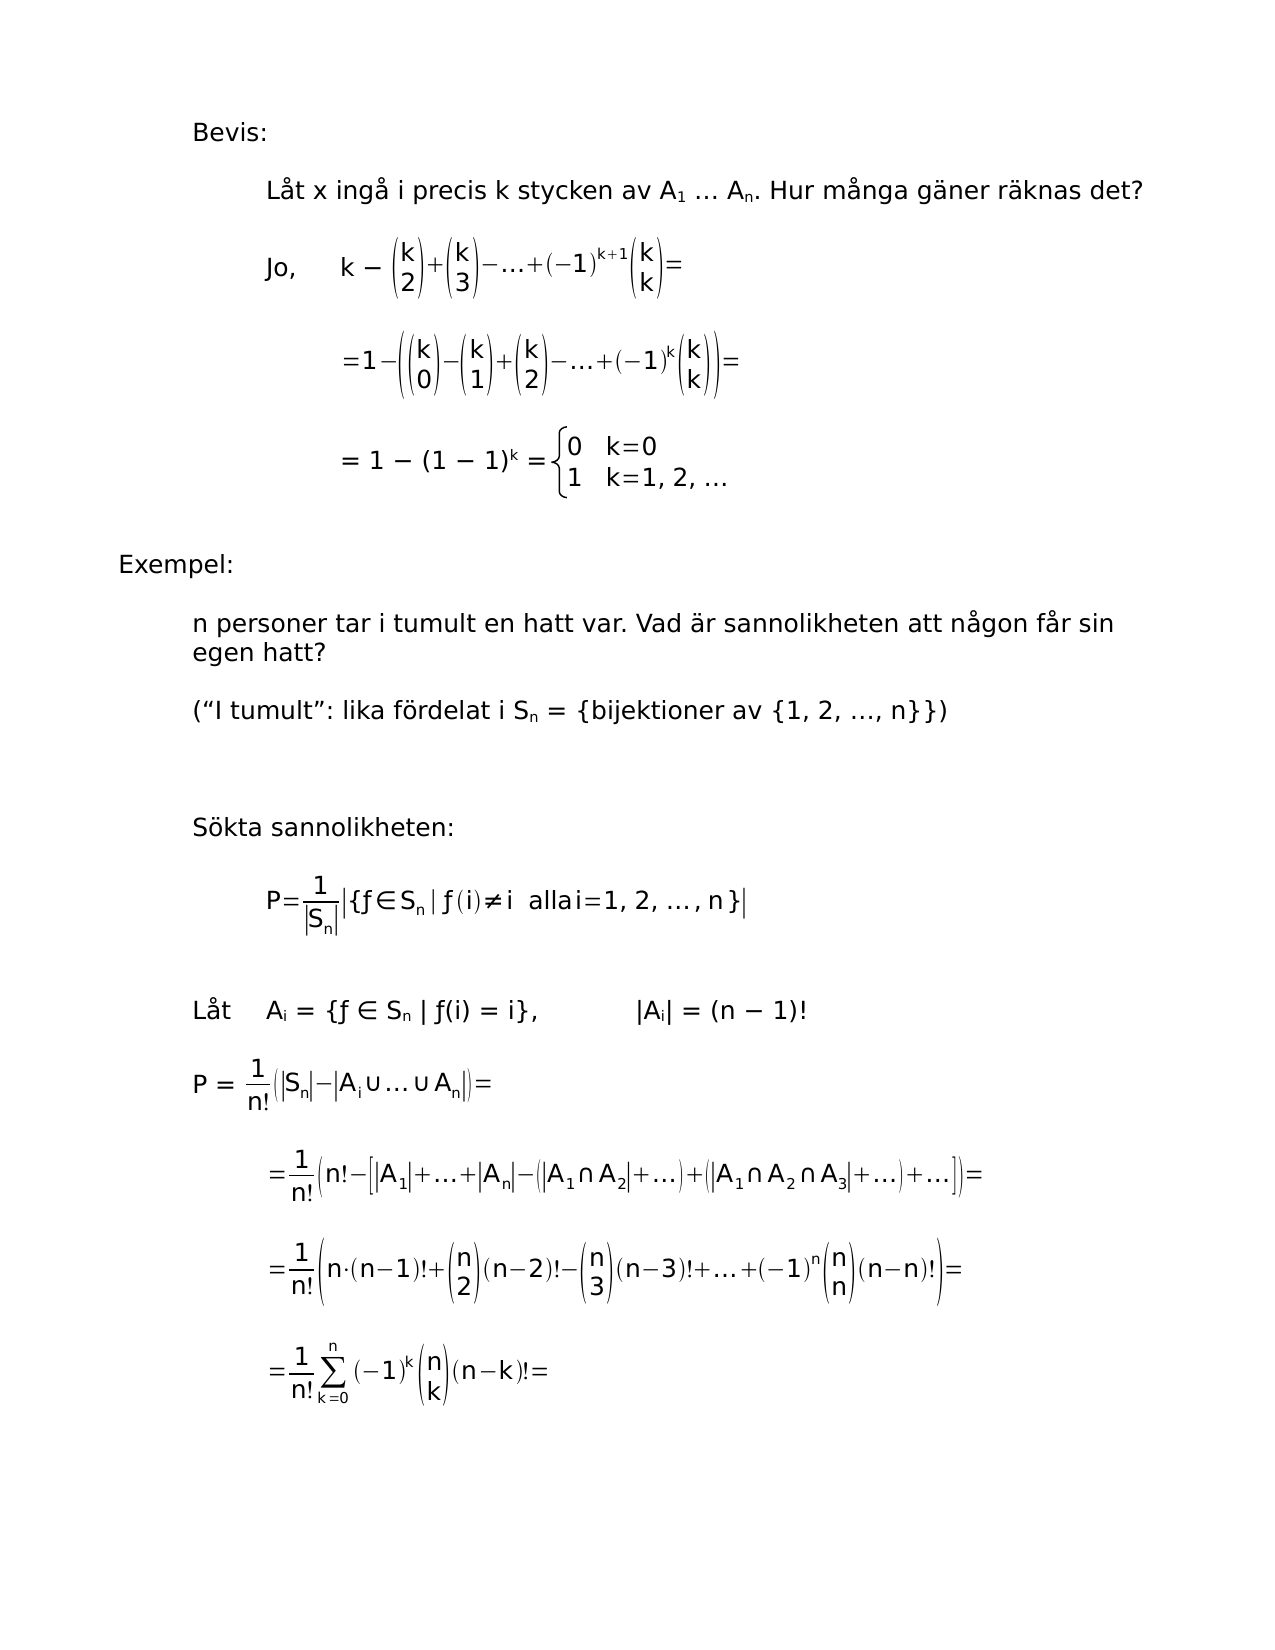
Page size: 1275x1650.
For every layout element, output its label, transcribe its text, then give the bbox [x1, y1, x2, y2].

text Bevis: [118, 118, 1157, 147]
text (“I tumult”: lika fördelat i Sn = {bijektioner av {1, 2, …, n}}) [118, 697, 1157, 726]
text Låt Ai = {ƒ ∈ Sn | ƒ(i) = i}, |Ai| = (n − 1)! [118, 996, 1157, 1025]
text P = [118, 1054, 1157, 1116]
text Jo, k − [118, 235, 1157, 300]
text Låt x ingå i precis k stycken av A1 … An. Hur många gäner räknas det? [118, 176, 1157, 206]
text = 1 − (1 − 1)k = [557, 430, 1157, 492]
text = 1 − (1 − 1)k = [118, 430, 559, 492]
text Sökta sannolikheten: [118, 813, 1157, 842]
text Exempel: [118, 551, 1157, 580]
text egen hatt? [118, 638, 1157, 667]
text n personer tar i tumult en hatt var. Vad är sannolikheten att någon får sin [118, 609, 1157, 638]
